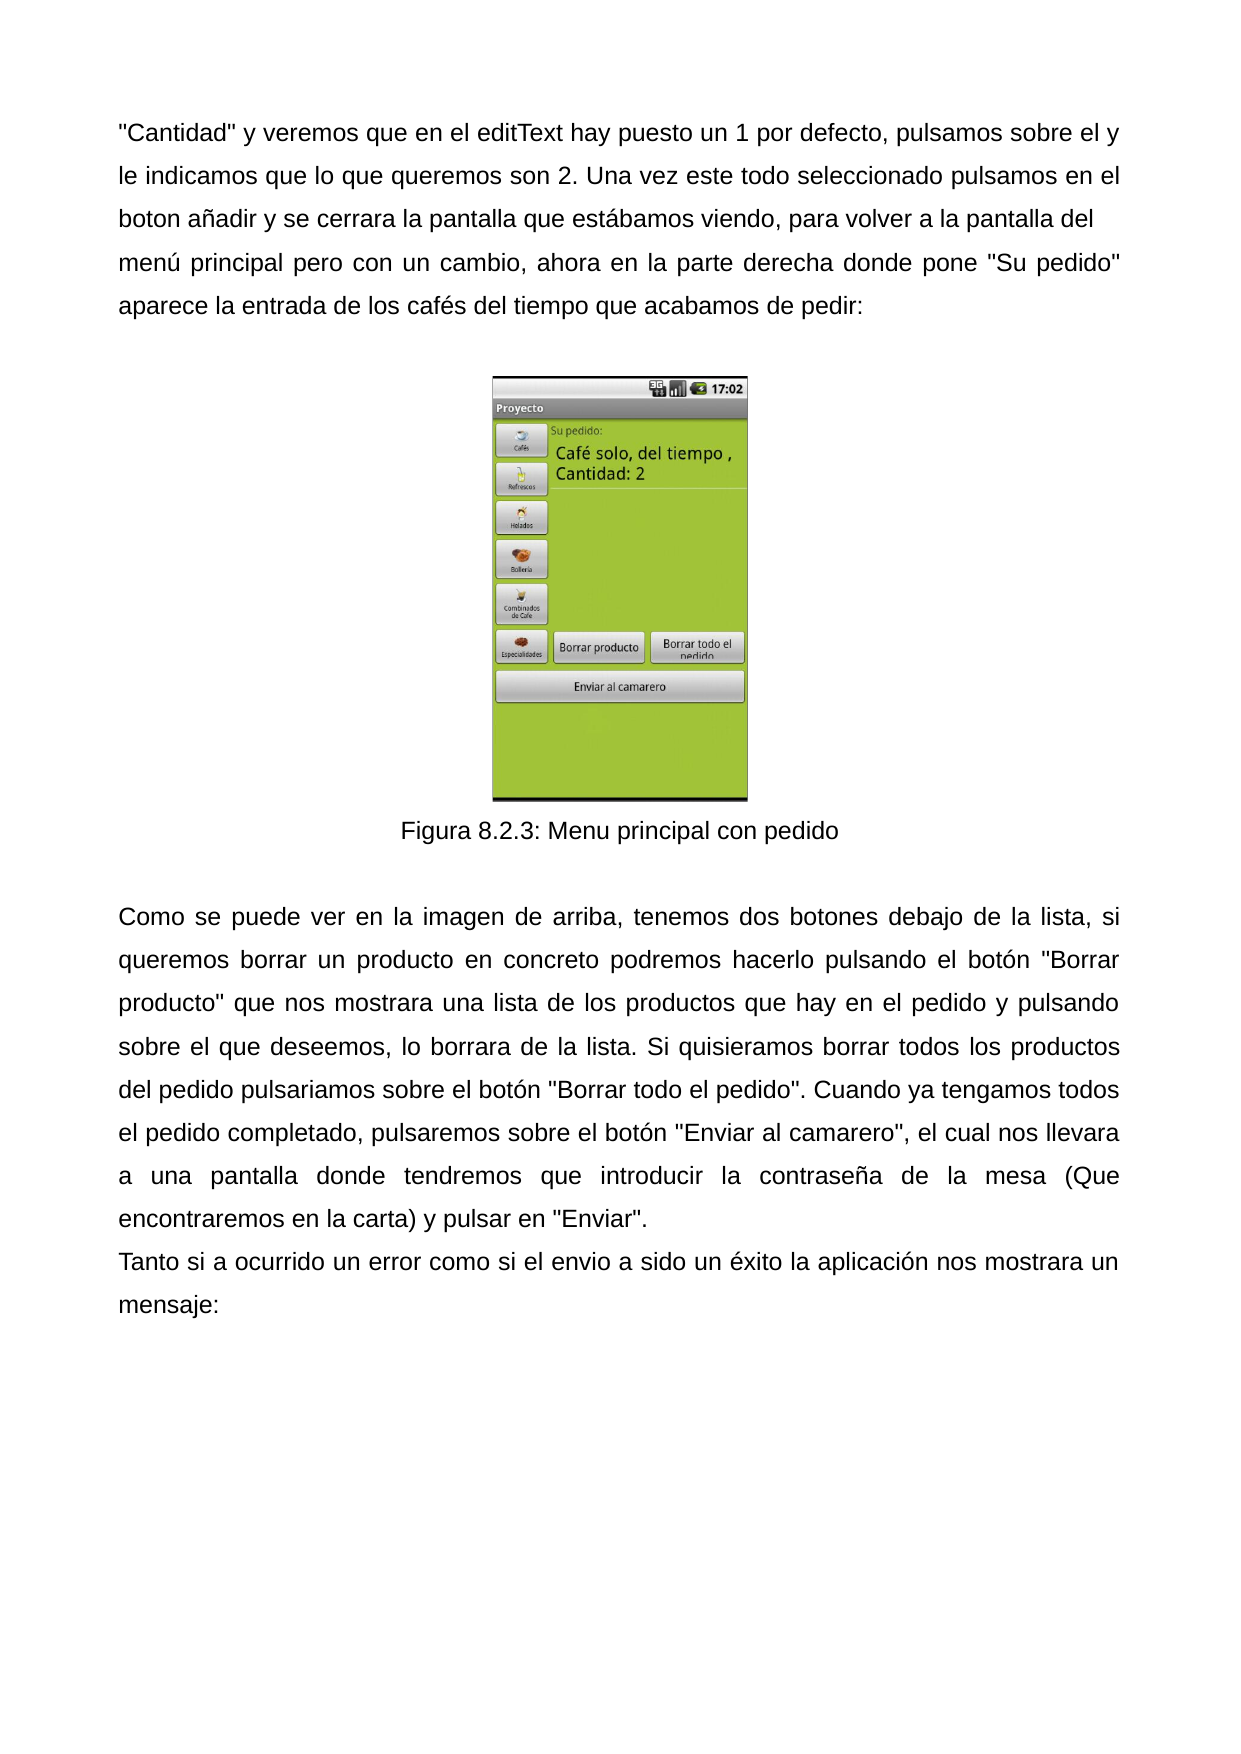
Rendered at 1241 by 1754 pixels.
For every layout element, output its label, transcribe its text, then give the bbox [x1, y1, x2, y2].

text menú principal pero con un cambio, ahora en la parte derecha donde pone "Su pedido" aparece la entrada de los cafés del tiempo que acabamos de pedir: [118, 247, 1122, 319]
text Figura 8.2.3: Menu principal con pedido [118, 377, 1122, 845]
text Tanto si a ocurrido un error como si el envio a sido un éxito la aplicación nos mostrara un mensaje: [118, 1247, 1122, 1319]
picture [492, 376, 748, 802]
text Como se puede ver en la imagen de arriba, tenemos dos botones debajo de la lista, si queremos borrar un producto en concreto podremos hacerlo pulsando el botón "Borrar producto" que nos mostrara una lista de los productos que hay en el pedido y pulsando sobre el que deseemos, lo borrara de la lista. Si quisieramos borrar todos los productos del pedido pulsariamos sobre el botón "Borrar todo el pedido". Cuando ya tengamos todos el pedido completado, pulsaremos sobre el botón "Enviar al camarero", el cual nos llevara a una pantalla donde tendremos que introducir la contraseña de la mesa (Que encontraremos en la carta) y pulsar en "Enviar". [118, 859, 1122, 1233]
text "Cantidad" y veremos que en el editText hay puesto un 1 por defecto, pulsamos sobre el y le indicamos que lo que queremos son 2. Una vez este todo seleccionado pulsamos en el boton añadir y se cerrara la pantalla que estábamos viendo, para volver a la pantalla del [118, 118, 1122, 233]
